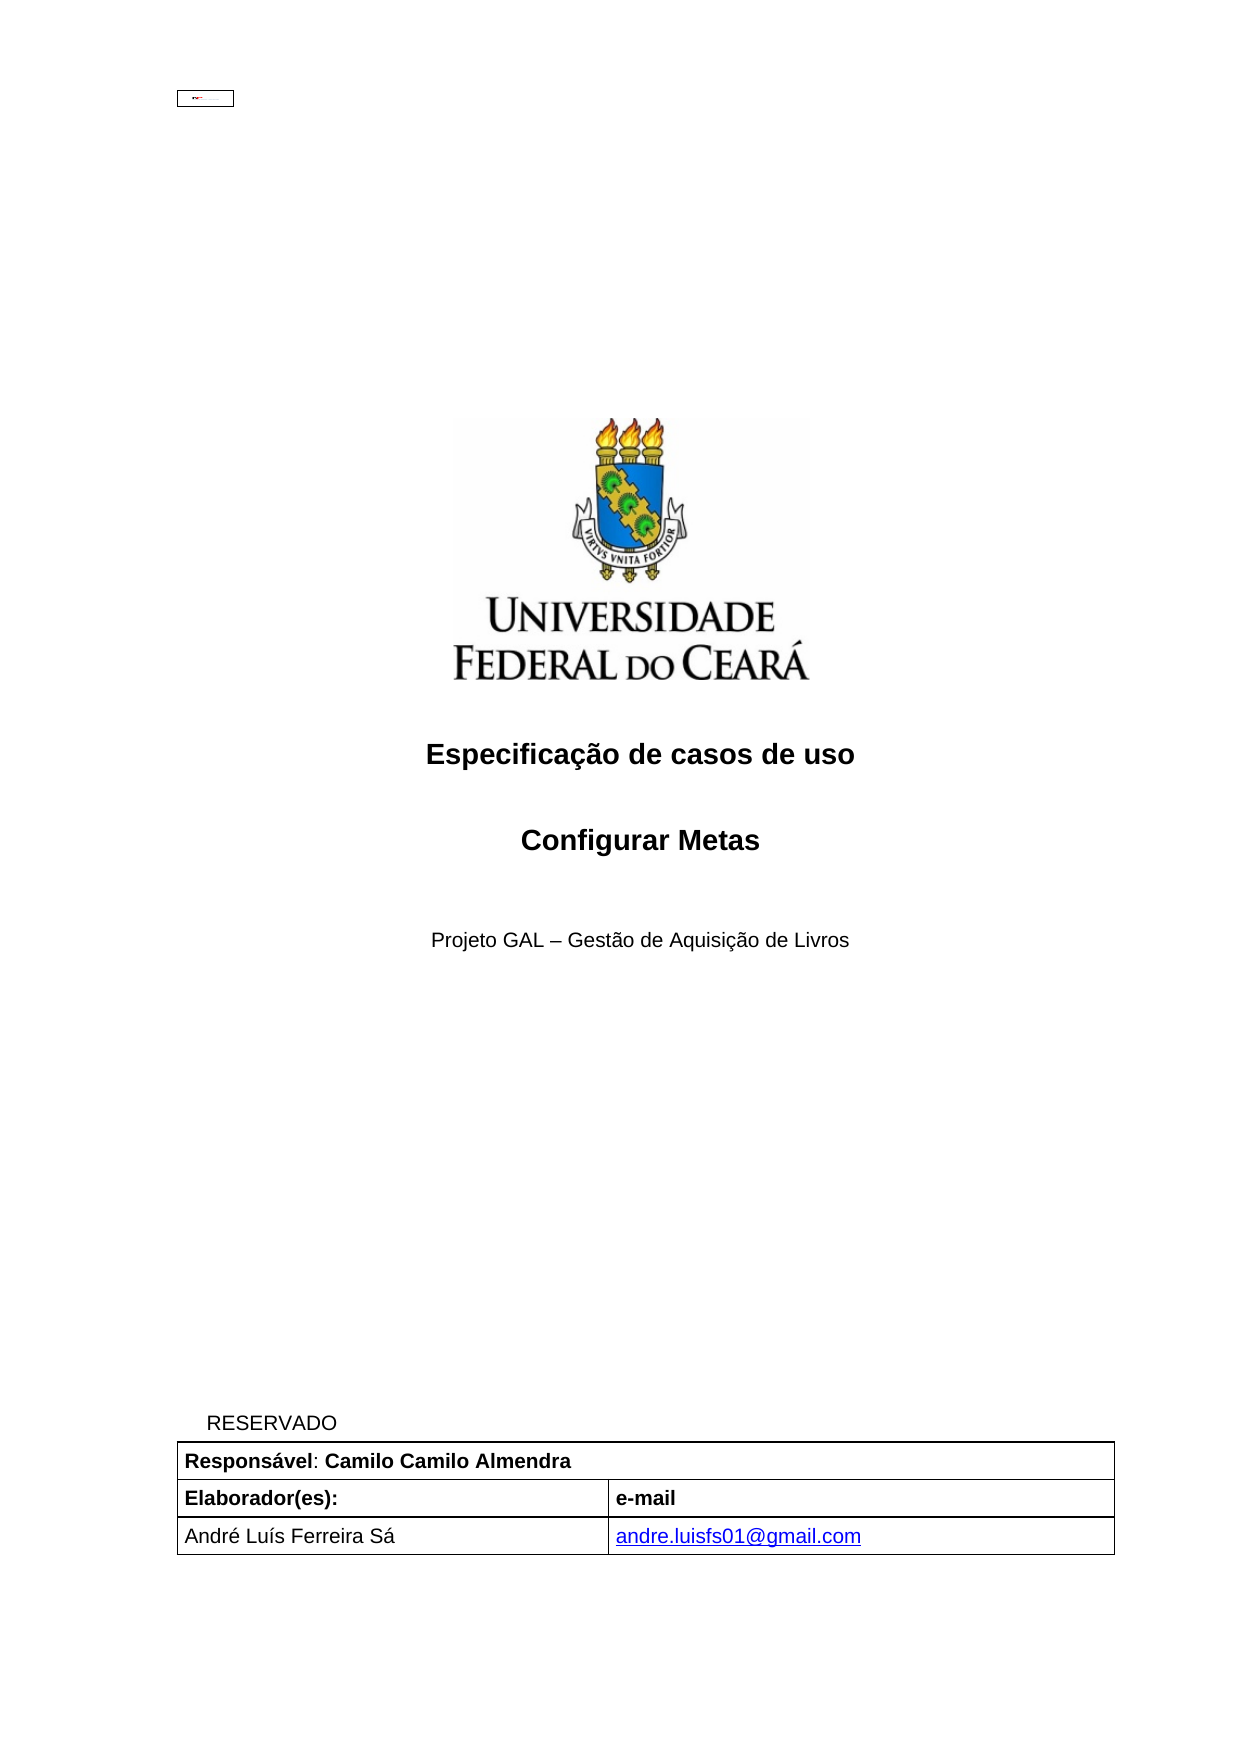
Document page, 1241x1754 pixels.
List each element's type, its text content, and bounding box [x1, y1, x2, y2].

table_header Responsável: Camilo Camilo Almendra [178, 1443, 1114, 1479]
text Configurar Metas [177, 823, 1104, 857]
table_cell André Luís Ferreira Sá [178, 1518, 608, 1554]
table_cell Elaborador(es): [178, 1480, 608, 1516]
table_cell andre.luisfs01@gmail.com [609, 1518, 1114, 1554]
text Projeto GAL – Gestão de Aquisição de Livros [177, 928, 1104, 952]
text RESERVADO [177, 1411, 1104, 1435]
text Especificação de casos de uso [177, 737, 1104, 771]
table_cell e-mail [609, 1480, 1114, 1516]
picture [453, 418, 810, 680]
